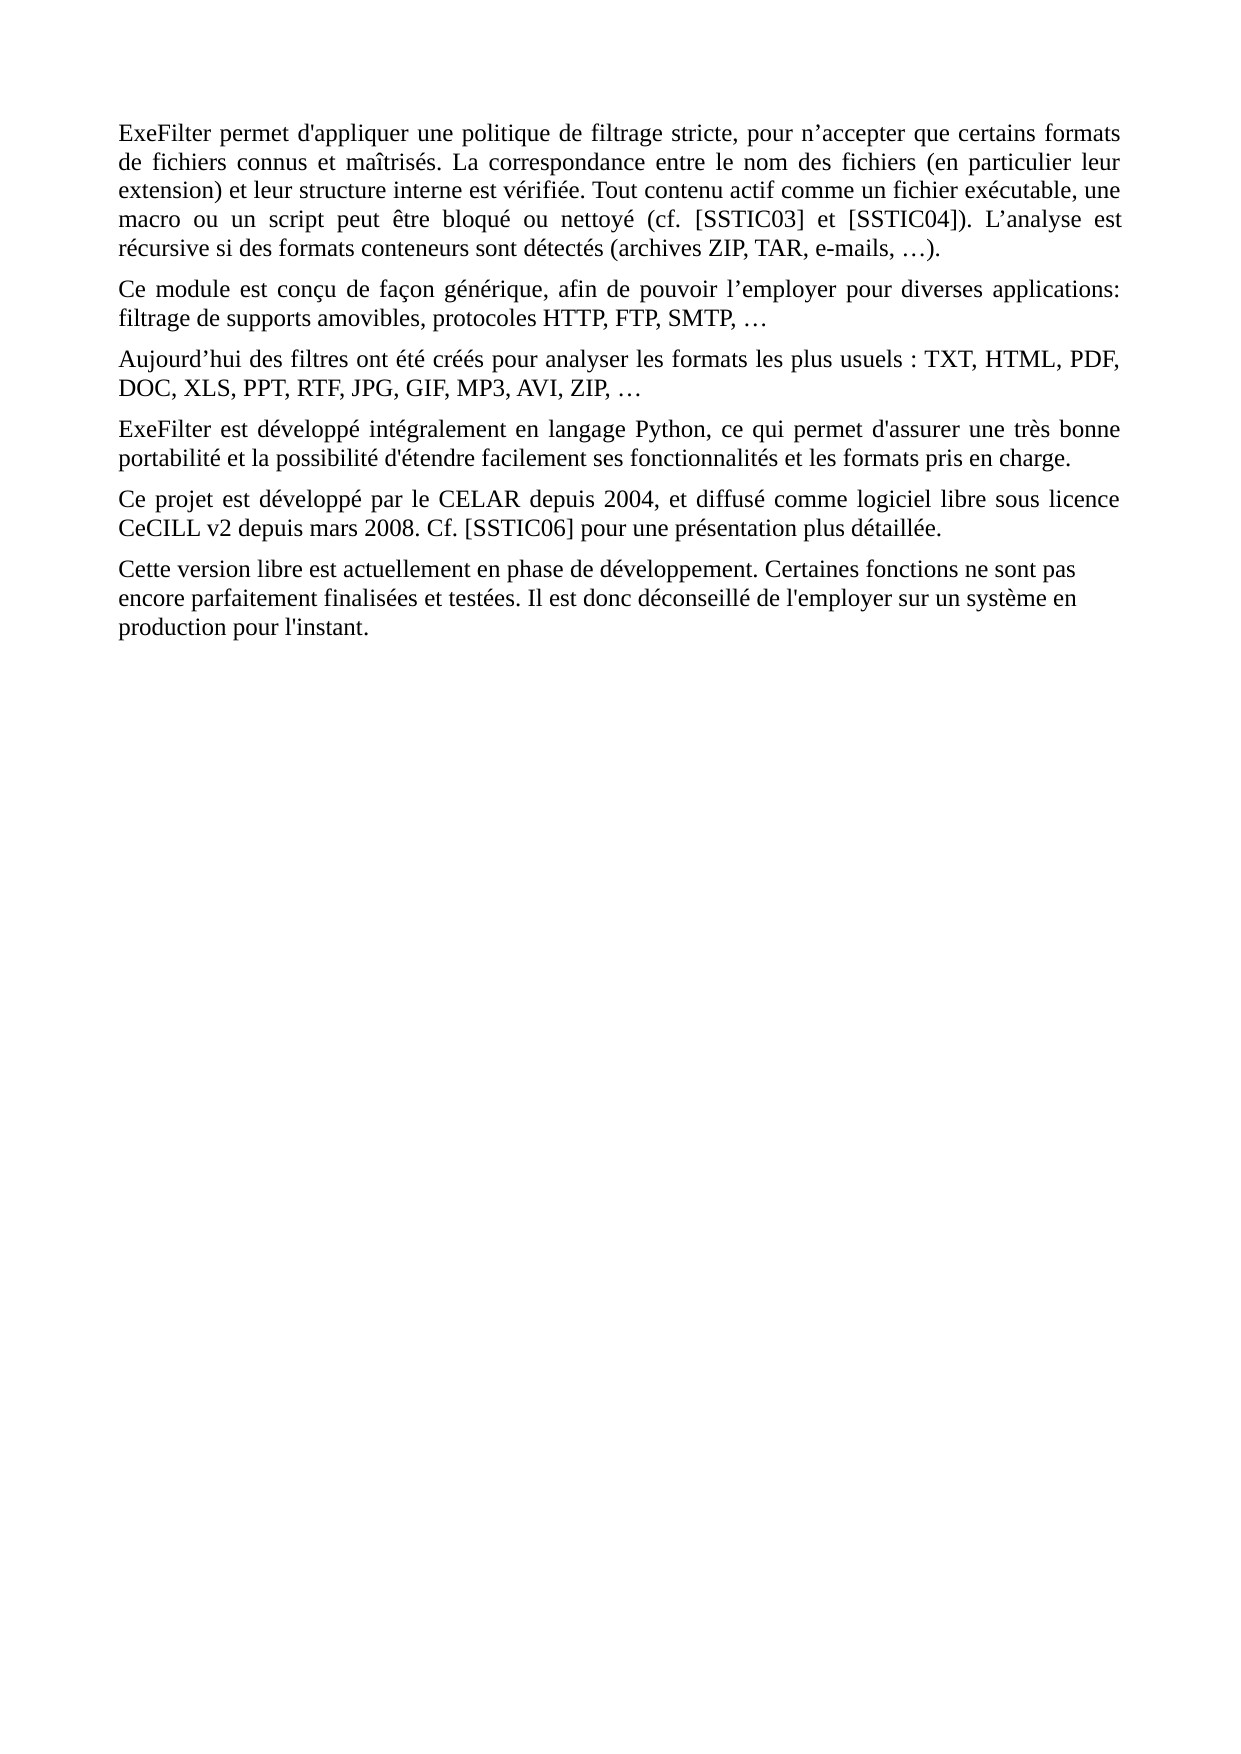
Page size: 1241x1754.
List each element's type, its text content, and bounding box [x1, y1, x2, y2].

text Ce projet est développé par le CELAR depuis 2004, et diffusé comme logiciel libre sous licence CeCILL v2 depuis mars 2008. Cf. [SSTIC06] pour une présentation plus détaillée. [118, 484, 1122, 542]
text Ce module est conçu de façon générique, afin de pouvoir l’employer pour diverses applications: filtrage de supports amovibles, protocoles HTTP, FTP, SMTP, … [118, 274, 1122, 332]
text Aujourd’hui des filtres ont été créés pour analyser les formats les plus usuels : TXT, HTML, PDF, DOC, XLS, PPT, RTF, JPG, GIF, MP3, AVI, ZIP, … [118, 344, 1122, 402]
text Cette version libre est actuellement en phase de développement. Certaines fonctions ne sont pas encore parfaitement finalisées et testées. Il est donc déconseillé de l'employer sur un système en production pour l'instant. [118, 554, 1122, 641]
text ExeFilter permet d'appliquer une politique de filtrage stricte, pour n’accepter que certains formats de fichiers connus et maîtrisés. La correspondance entre le nom des fichiers (en particulier leur extension) et leur structure interne est vérifiée. Tout contenu actif comme un fichier exécutable, une macro ou un script peut être bloqué ou nettoyé (cf. [SSTIC03] et [SSTIC04]). L’analyse est récursive si des formats conteneurs sont détectés (archives ZIP, TAR, e-mails, …). [118, 118, 1122, 262]
text ExeFilter est développé intégralement en langage Python, ce qui permet d'assurer une très bonne portabilité et la possibilité d'étendre facilement ses fonctionnalités et les formats pris en charge. [118, 414, 1122, 472]
